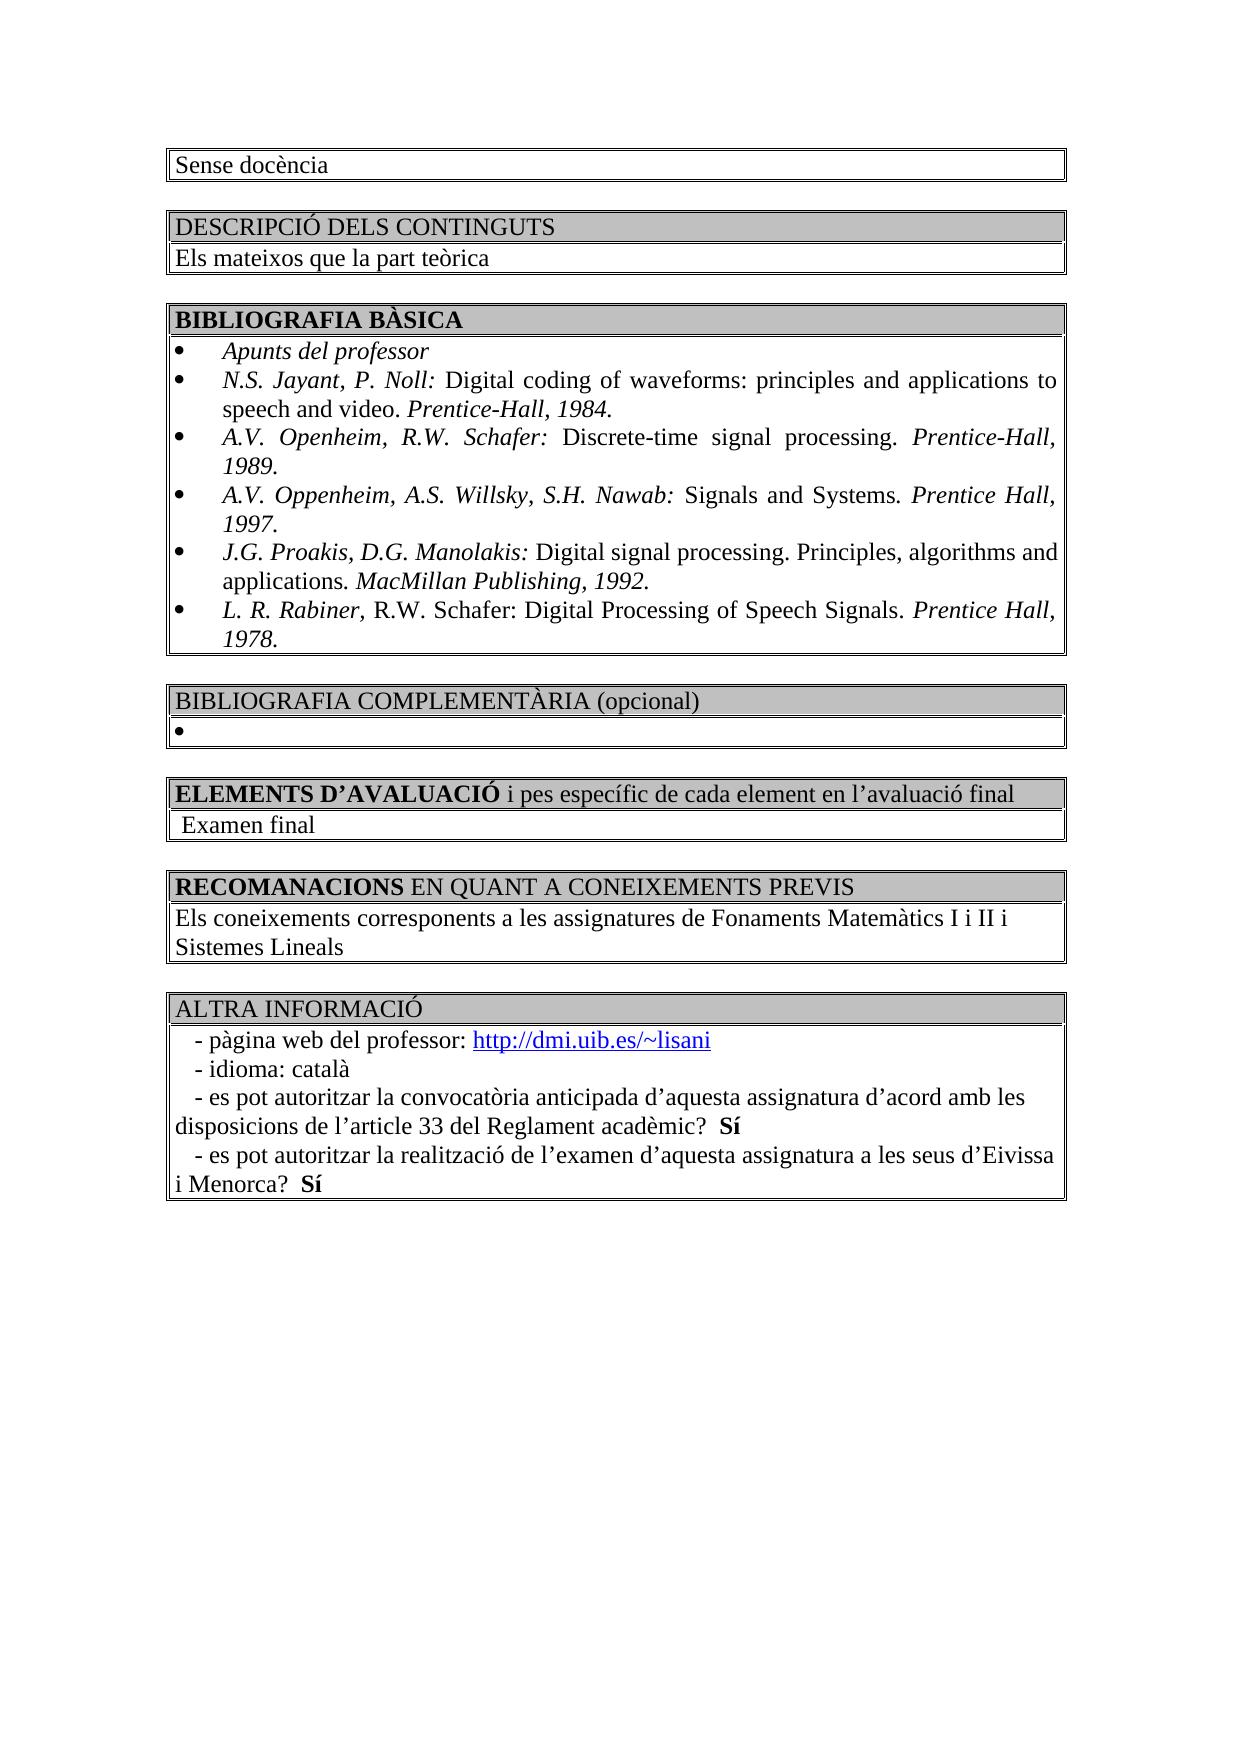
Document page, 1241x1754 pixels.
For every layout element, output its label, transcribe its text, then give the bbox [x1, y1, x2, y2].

table_cell - pàgina web del professor: http://dmi.uib.es/~lisani - idioma: català - es pot autoritzar la convocatòria anticipada d’aquesta assignatura d’acord amb les disposicions de l’article 33 del Reglament acadèmic? Sí - es pot autoritzar la realització de l’examen d’aquesta assignatura a les seus d’Eivissa i Menorca? Sí [168, 1023, 1065, 1197]
table_cell Sense docència [170, 151, 1064, 179]
table_header ELEMENTS D’AVALUACIÓ i pes específic de cada element en l’avaluació final [170, 780, 1064, 808]
table_header RECOMANACIONS EN QUANT A CONEIXEMENTS PREVIS [170, 873, 1064, 901]
table_header BIBLIOGRAFIA BÀSICA [170, 306, 1064, 334]
table_cell [168, 715, 1065, 746]
table_cell Els coneixements corresponents a les assignatures de Fonaments Matemàtics I i II i Sistemes Lineals [168, 901, 1065, 961]
table_header ALTRA INFORMACIÓ [170, 995, 1064, 1023]
table_header BIBLIOGRAFIA COMPLEMENTÀRIA (opcional) [170, 687, 1064, 714]
table_cell Examen final [168, 808, 1065, 839]
table_header DESCRIPCIÓ DELS CONTINGUTS [170, 213, 1064, 241]
table_cell Apunts del professor N.S. Jayant, P. Noll: Digital coding of waveforms: principles and applications to speech and video. Prentice-Hall, 1984. A.V. Openheim, R.W. Schafer: Discrete-time signal processing. Prentice-Hall, 1989. A.V. Oppenheim, A.S. Willsky, S.H. Nawab: Signals and Systems. Prentice Hall, 1997. J.G. Proakis, D.G. Manolakis: Digital signal processing. Principles, algorithms and applications. MacMillan Publishing, 1992. L. R. Rabiner, R.W. Schafer: Digital Processing of Speech Signals. Prentice Hall, 1978. [168, 334, 1065, 652]
table_cell Els mateixos que la part teòrica [168, 241, 1065, 272]
